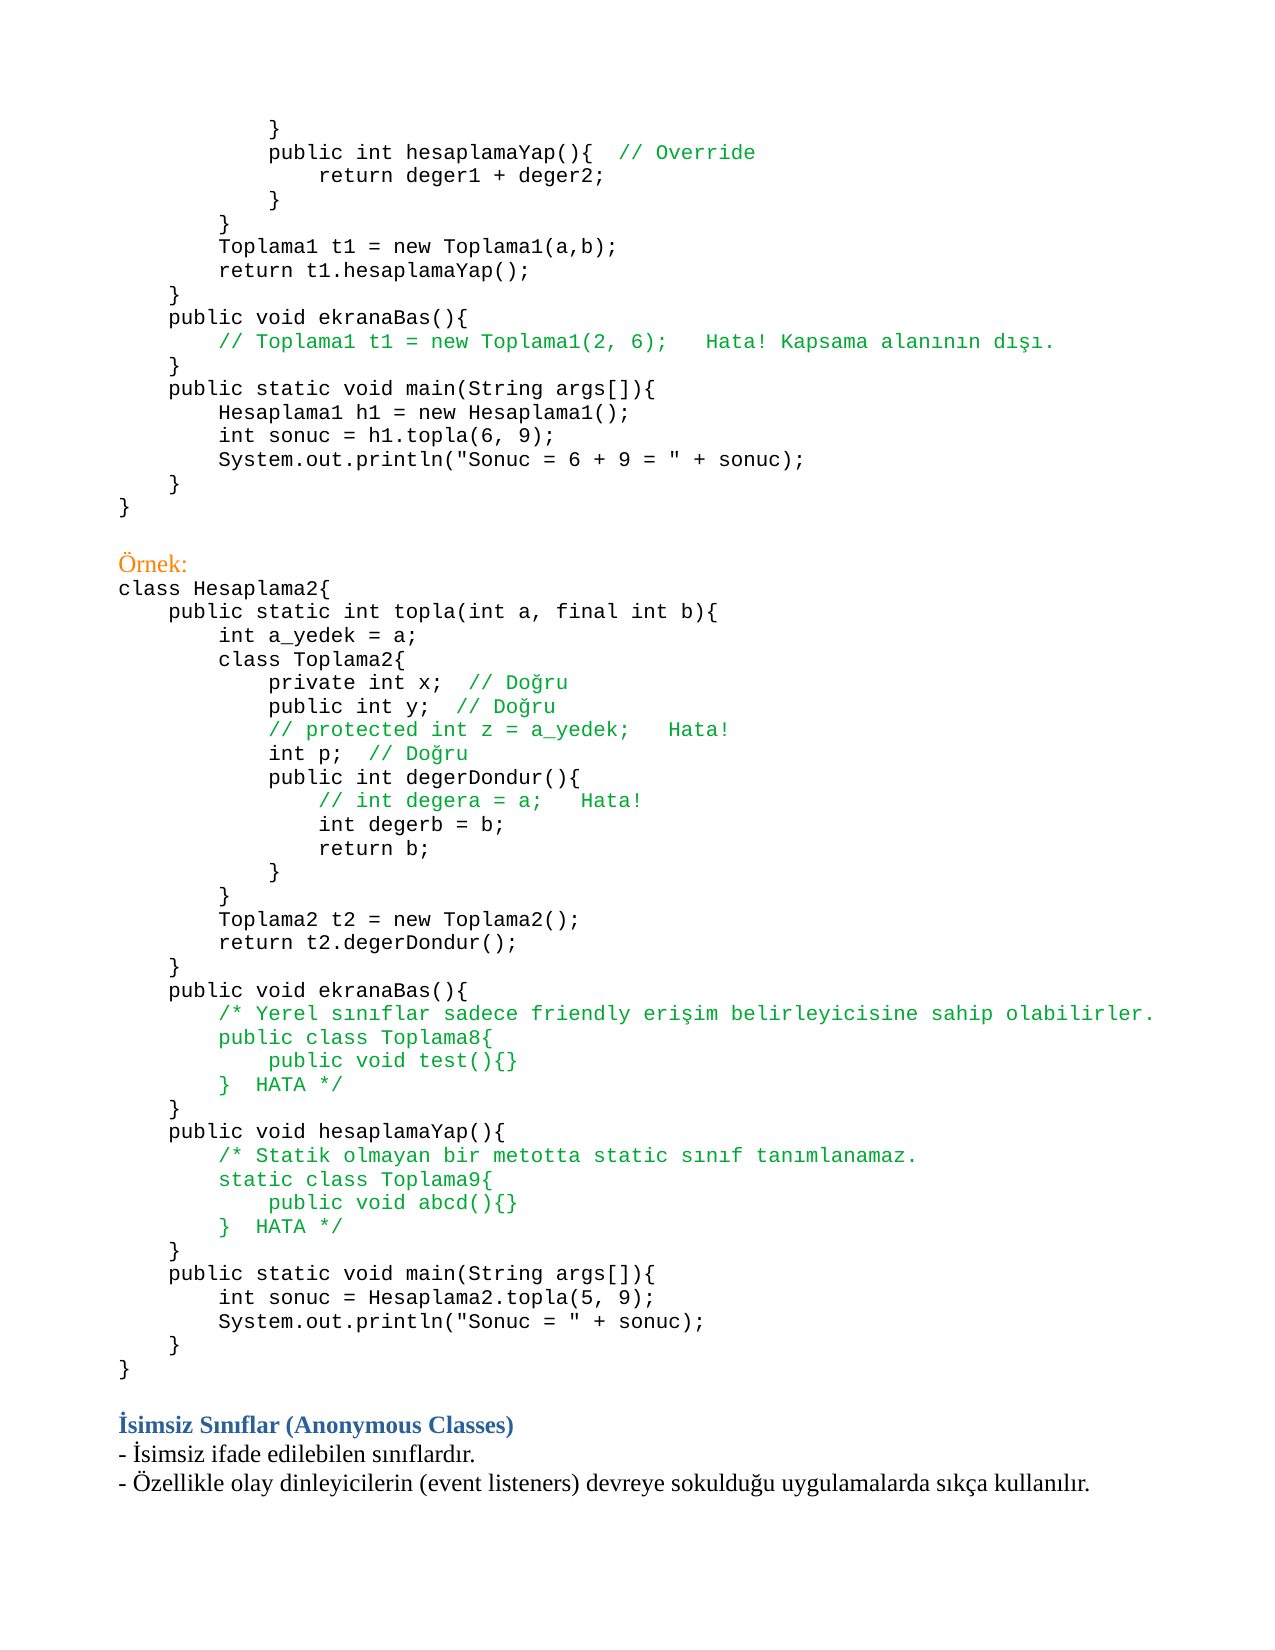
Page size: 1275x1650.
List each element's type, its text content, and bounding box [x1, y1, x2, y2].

text class Hesaplama2{ [118, 578, 1157, 601]
text } [118, 1240, 1157, 1263]
text private int x; // Doğru [118, 672, 1157, 696]
text return b; [118, 838, 1157, 861]
text return t1.hesaplamaYap(); [118, 260, 1157, 284]
text İsimsiz Sınıflar (Anonymous Classes) [118, 1410, 1157, 1439]
text } [118, 956, 1157, 979]
text public static void main(String args[]){ [118, 378, 1157, 402]
text return t2.degerDondur(); [118, 932, 1157, 956]
text } [118, 284, 1157, 307]
text public void test(){} [118, 1051, 1157, 1074]
text Toplama2 t2 = new Toplama2(); [118, 909, 1157, 932]
text System.out.println("Sonuc = " + sonuc); [118, 1311, 1157, 1334]
text } [118, 189, 1157, 213]
text // Toplama1 t1 = new Toplama1(2, 6); Hata! Kapsama alanının dışı. [118, 331, 1157, 354]
text } [118, 885, 1157, 909]
text // int degera = a; Hata! [118, 790, 1157, 814]
text public static int topla(int a, final int b){ [118, 601, 1157, 625]
text int p; // Doğru [118, 743, 1157, 767]
text } [118, 473, 1157, 496]
text /* Yerel sınıflar sadece friendly erişim belirleyicisine sahip olabilirler. [118, 1003, 1157, 1027]
text } HATA */ [118, 1216, 1157, 1240]
text int a_yedek = a; [118, 625, 1157, 648]
text Toplama1 t1 = new Toplama1(a,b); [118, 236, 1157, 260]
text static class Toplama9{ [118, 1169, 1157, 1192]
text public static void main(String args[]){ [118, 1263, 1157, 1287]
text - İsimsiz ifade edilebilen sınıflardır. [118, 1439, 1157, 1468]
text public class Toplama8{ [118, 1027, 1157, 1051]
text } [118, 213, 1157, 236]
text } [118, 861, 1157, 885]
text int sonuc = h1.topla(6, 9); [118, 426, 1157, 449]
text System.out.println("Sonuc = 6 + 9 = " + sonuc); [118, 449, 1157, 473]
text return deger1 + deger2; [118, 165, 1157, 189]
text Örnek: [118, 549, 1157, 578]
text public void ekranaBas(){ [118, 979, 1157, 1003]
text } HATA */ [118, 1074, 1157, 1098]
text - Özellikle olay dinleyicilerin (event listeners) devreye sokulduğu uygulamalarda sıkça kullanılır. [118, 1468, 1157, 1497]
text int sonuc = Hesaplama2.topla(5, 9); [118, 1287, 1157, 1311]
text } [118, 1334, 1157, 1358]
text public void hesaplamaYap(){ [118, 1121, 1157, 1145]
text } [118, 118, 1157, 142]
text public int hesaplamaYap(){ // Override [118, 142, 1157, 165]
text public int y; // Doğru [118, 696, 1157, 719]
text } [118, 496, 1157, 520]
text /* Statik olmayan bir metotta static sınıf tanımlanamaz. [118, 1145, 1157, 1169]
text public void ekranaBas(){ [118, 307, 1157, 331]
text public void abcd(){} [118, 1192, 1157, 1216]
text public int degerDondur(){ [118, 767, 1157, 790]
text } [118, 1098, 1157, 1121]
text Hesaplama1 h1 = new Hesaplama1(); [118, 402, 1157, 426]
text int degerb = b; [118, 814, 1157, 838]
text } [118, 1358, 1157, 1382]
text // protected int z = a_yedek; Hata! [118, 719, 1157, 743]
text } [118, 354, 1157, 378]
text class Toplama2{ [118, 648, 1157, 672]
